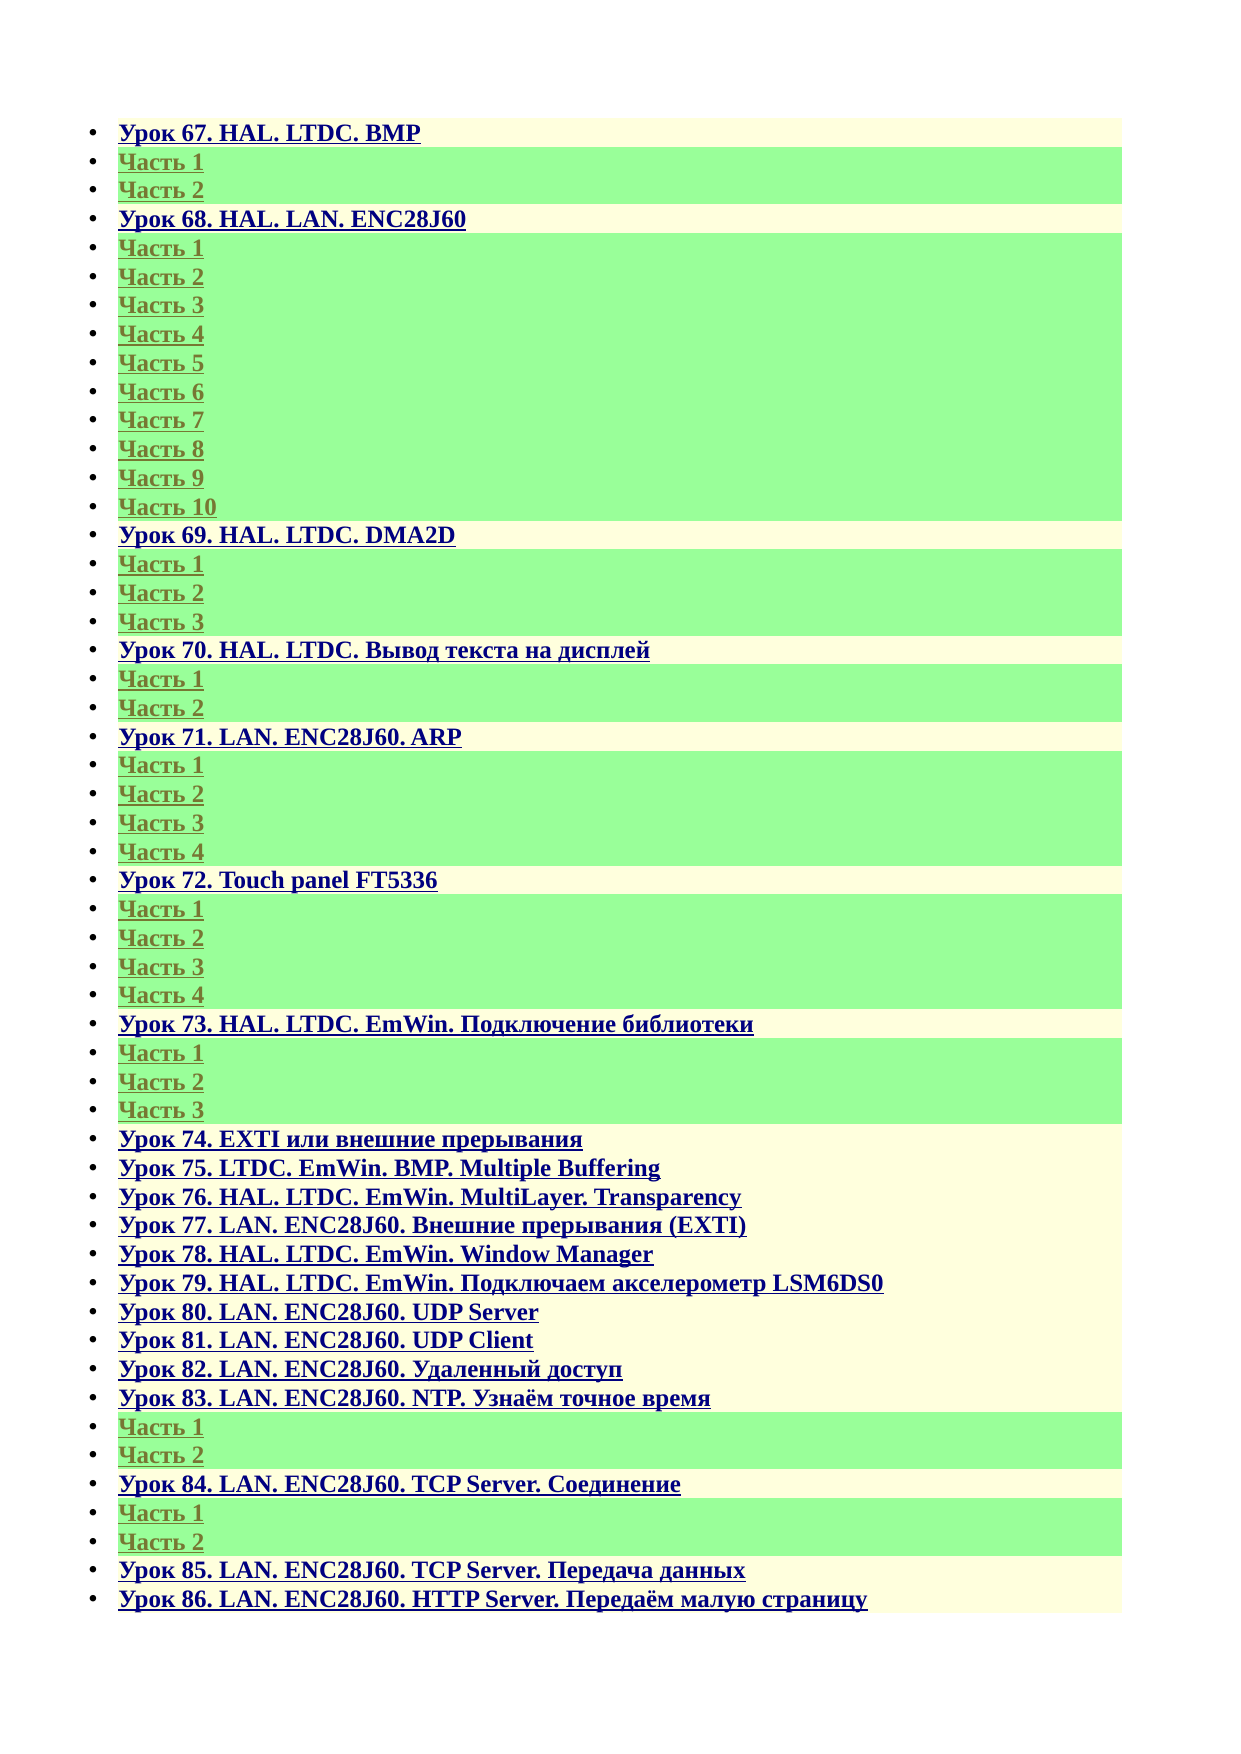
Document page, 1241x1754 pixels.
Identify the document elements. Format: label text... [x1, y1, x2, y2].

list Часть 1 [118, 1498, 1122, 1527]
list Часть 2 [118, 176, 1122, 204]
list Урок 84. LAN. ENC28J60. TCP Server. Соединение [118, 1469, 1122, 1498]
list Урок 80. LAN. ENC28J60. UDP Server [118, 1297, 1122, 1326]
list Часть 2 [118, 693, 1122, 722]
list Урок 77. LAN. ENC28J60. Внешние прерывания (EXTI) [118, 1211, 1122, 1239]
list Урок 68. HAL. LAN. ENC28J60 [118, 204, 1122, 233]
list Часть 5 [118, 348, 1122, 377]
list Урок 69. HAL. LTDC. DMA2D [118, 521, 1122, 549]
list Часть 4 [118, 837, 1122, 866]
list Часть 2 [118, 1441, 1122, 1469]
list Урок 83. LAN. ENC28J60. NTP. Узнаём точное время [118, 1383, 1122, 1412]
list Часть 2 [118, 262, 1122, 291]
list Часть 3 [118, 808, 1122, 837]
list Урок 72. Touch panel FT5336 [118, 866, 1122, 894]
list Урок 78. HAL. LTDC. EmWin. Window Manager [118, 1239, 1122, 1268]
list Урок 76. HAL. LTDC. EmWin. MultiLayer. Transparency [118, 1182, 1122, 1211]
list Урок 81. LAN. ENC28J60. UDP Client [118, 1326, 1122, 1354]
list Часть 1 [118, 1412, 1122, 1441]
list Урок 74. EXTI или внешние прерывания [118, 1124, 1122, 1153]
list Часть 1 [118, 894, 1122, 923]
list Урок 70. HAL. LTDC. Вывод текста на дисплей [118, 636, 1122, 664]
list Урок 85. LAN. ENC28J60. TCP Server. Передача данных [118, 1556, 1122, 1584]
list Часть 2 [118, 1067, 1122, 1096]
list Часть 8 [118, 434, 1122, 463]
list Часть 3 [118, 1096, 1122, 1124]
list Часть 3 [118, 291, 1122, 319]
list Часть 10 [118, 492, 1122, 521]
list Часть 1 [118, 233, 1122, 262]
list Часть 7 [118, 406, 1122, 434]
list Часть 2 [118, 1527, 1122, 1556]
list Часть 2 [118, 923, 1122, 952]
list Часть 1 [118, 147, 1122, 176]
list Урок 82. LAN. ENC28J60. Удаленный доступ [118, 1354, 1122, 1383]
list Часть 1 [118, 549, 1122, 578]
list Часть 6 [118, 377, 1122, 406]
list Часть 4 [118, 319, 1122, 348]
list Часть 1 [118, 664, 1122, 693]
list Часть 3 [118, 952, 1122, 981]
list Часть 1 [118, 751, 1122, 779]
list Урок 67. HAL. LTDC. BMP [118, 118, 1122, 147]
list Часть 2 [118, 779, 1122, 808]
list Урок 75. LTDC. EmWin. BMP. Multiple Buffering [118, 1153, 1122, 1182]
list Урок 79. HAL. LTDC. EmWin. Подключаем акселерометр LSM6DS0 [118, 1268, 1122, 1297]
list Часть 1 [118, 1038, 1122, 1067]
list Урок 73. HAL. LTDC. EmWin. Подключение библиотеки [118, 1009, 1122, 1038]
list Часть 4 [118, 981, 1122, 1009]
list Урок 86. LAN. ENC28J60. HTTP Server. Передаём малую страницу [118, 1584, 1122, 1613]
list Часть 3 [118, 607, 1122, 636]
list Часть 9 [118, 463, 1122, 492]
list Урок 71. LAN. ENC28J60. ARP [118, 722, 1122, 751]
list Часть 2 [118, 578, 1122, 607]
